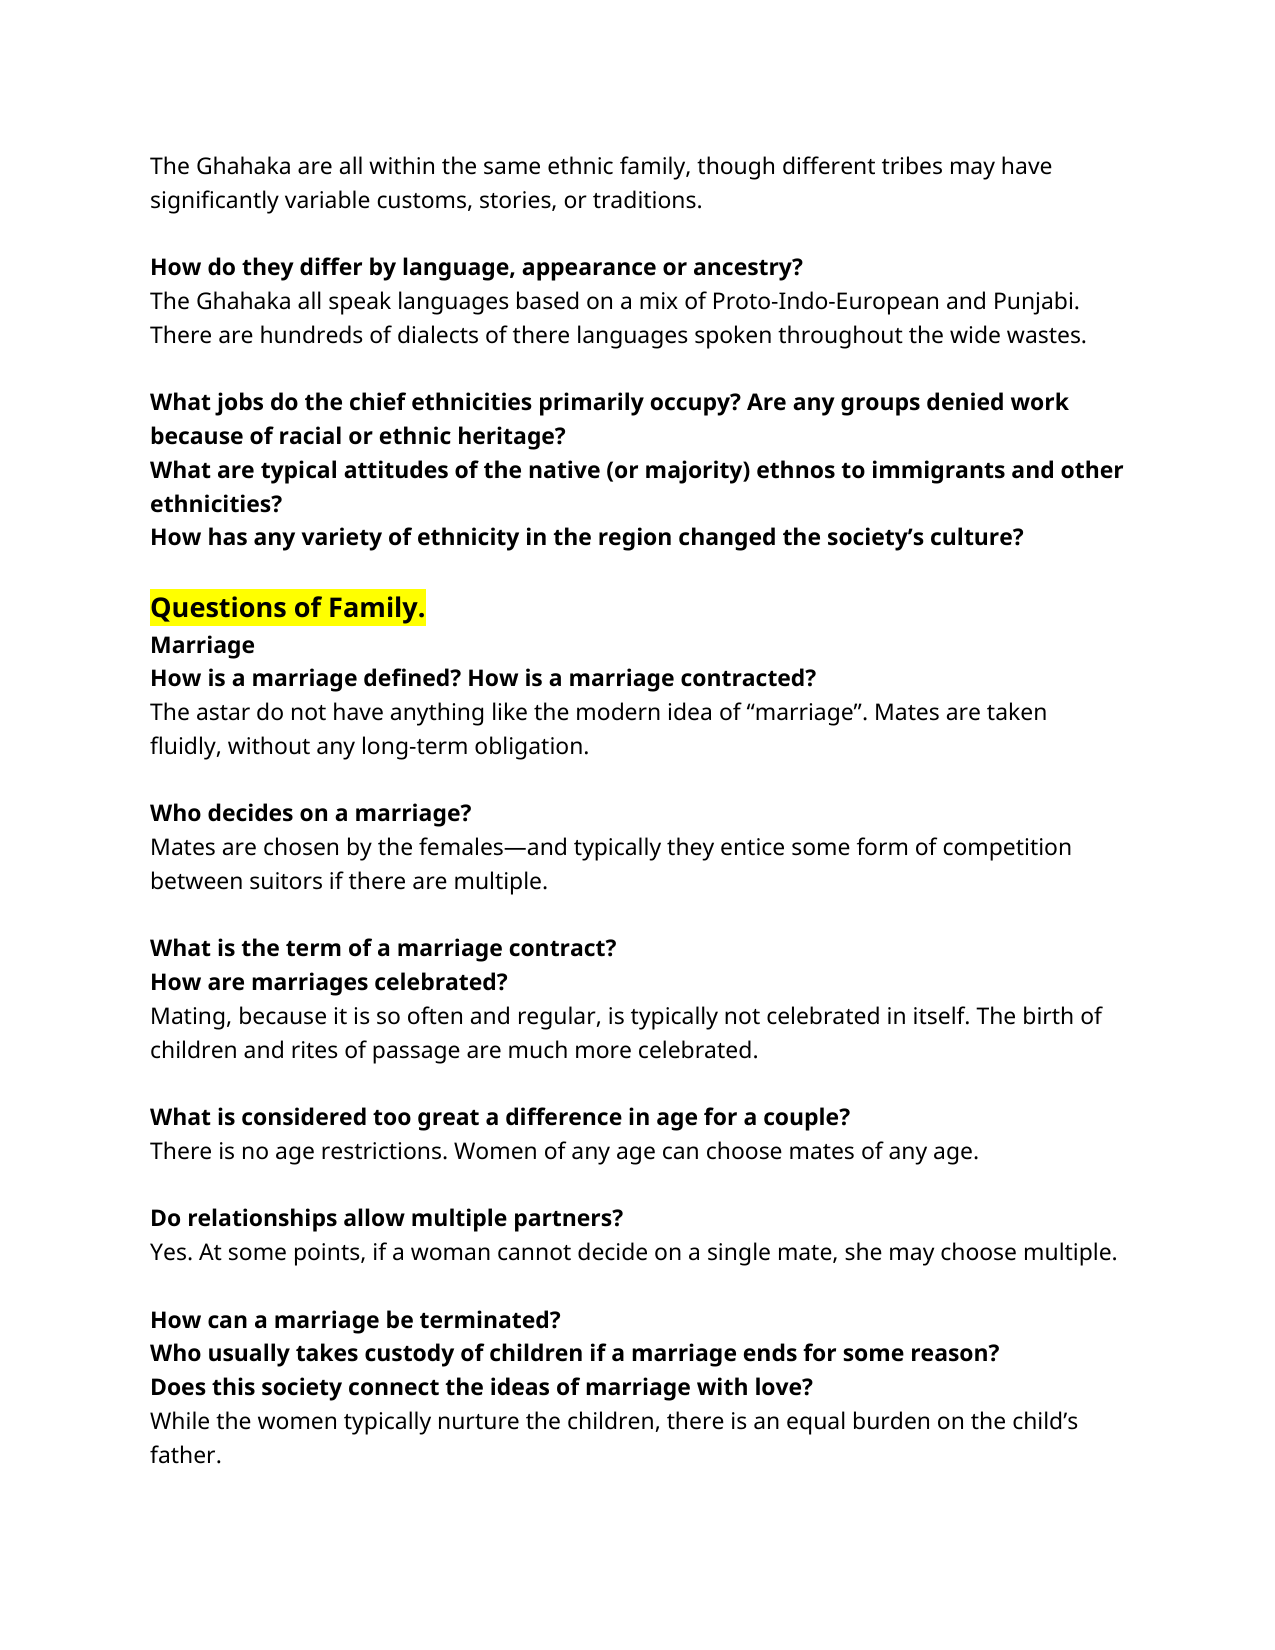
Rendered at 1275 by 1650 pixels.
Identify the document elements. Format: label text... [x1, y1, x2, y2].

text Questions of Family. [150, 589, 1125, 626]
text Who usually takes custody of children if a marriage ends for some reason? Does this society connect the ideas of marriage with love? [150, 1337, 1125, 1402]
text There is no age restrictions. Women of any age can choose mates of any age. [150, 1135, 1125, 1166]
text How can a marriage be terminated? [150, 1303, 1125, 1335]
text How is a marriage defined? How is a marriage contracted? [150, 662, 1125, 693]
text Mates are chosen by the females—and typically they entice some form of competition between suitors if there are multiple. [150, 831, 1125, 896]
text Marriage [150, 628, 1125, 660]
text What is considered too great a difference in age for a couple? [150, 1067, 1125, 1132]
text Do relationships allow multiple partners? Yes. At some points, if a woman cannot decide on a single mate, she may choose multiple. [150, 1168, 1125, 1267]
text While the women typically nurture the children, there is an equal burden on the child’s father. [150, 1405, 1125, 1470]
text How do they differ by language, appearance or ancestry? [150, 217, 1125, 282]
text What is the term of a marriage contract? How are marriages celebrated? [150, 932, 1125, 997]
text Mating, because it is so often and regular, is typically not celebrated in itself. The birth of children and rites of passage are much more celebrated. [150, 1000, 1125, 1065]
text The astar do not have anything like the modern idea of “marriage”. Mates are taken fluidly, without any long-term obligation. [150, 696, 1125, 761]
text Who decides on a marriage? [150, 763, 1125, 828]
text The Ghahaka are all within the same ethnic family, though different tribes may have significantly variable customs, stories, or traditions. [150, 150, 1125, 215]
text The Ghahaka all speak languages based on a mix of Proto-Indo-European and Punjabi. There are hundreds of dialects of there languages spoken throughout the wide wastes. [150, 285, 1125, 350]
text What jobs do the chief ethnicities primarily occupy? Are any groups denied work because of racial or ethnic heritage? What are typical attitudes of the native (or majority) ethnos to immigrants and other ethnicities? How has any variety of ethnicity in the region changed the society’s culture? [150, 386, 1125, 586]
